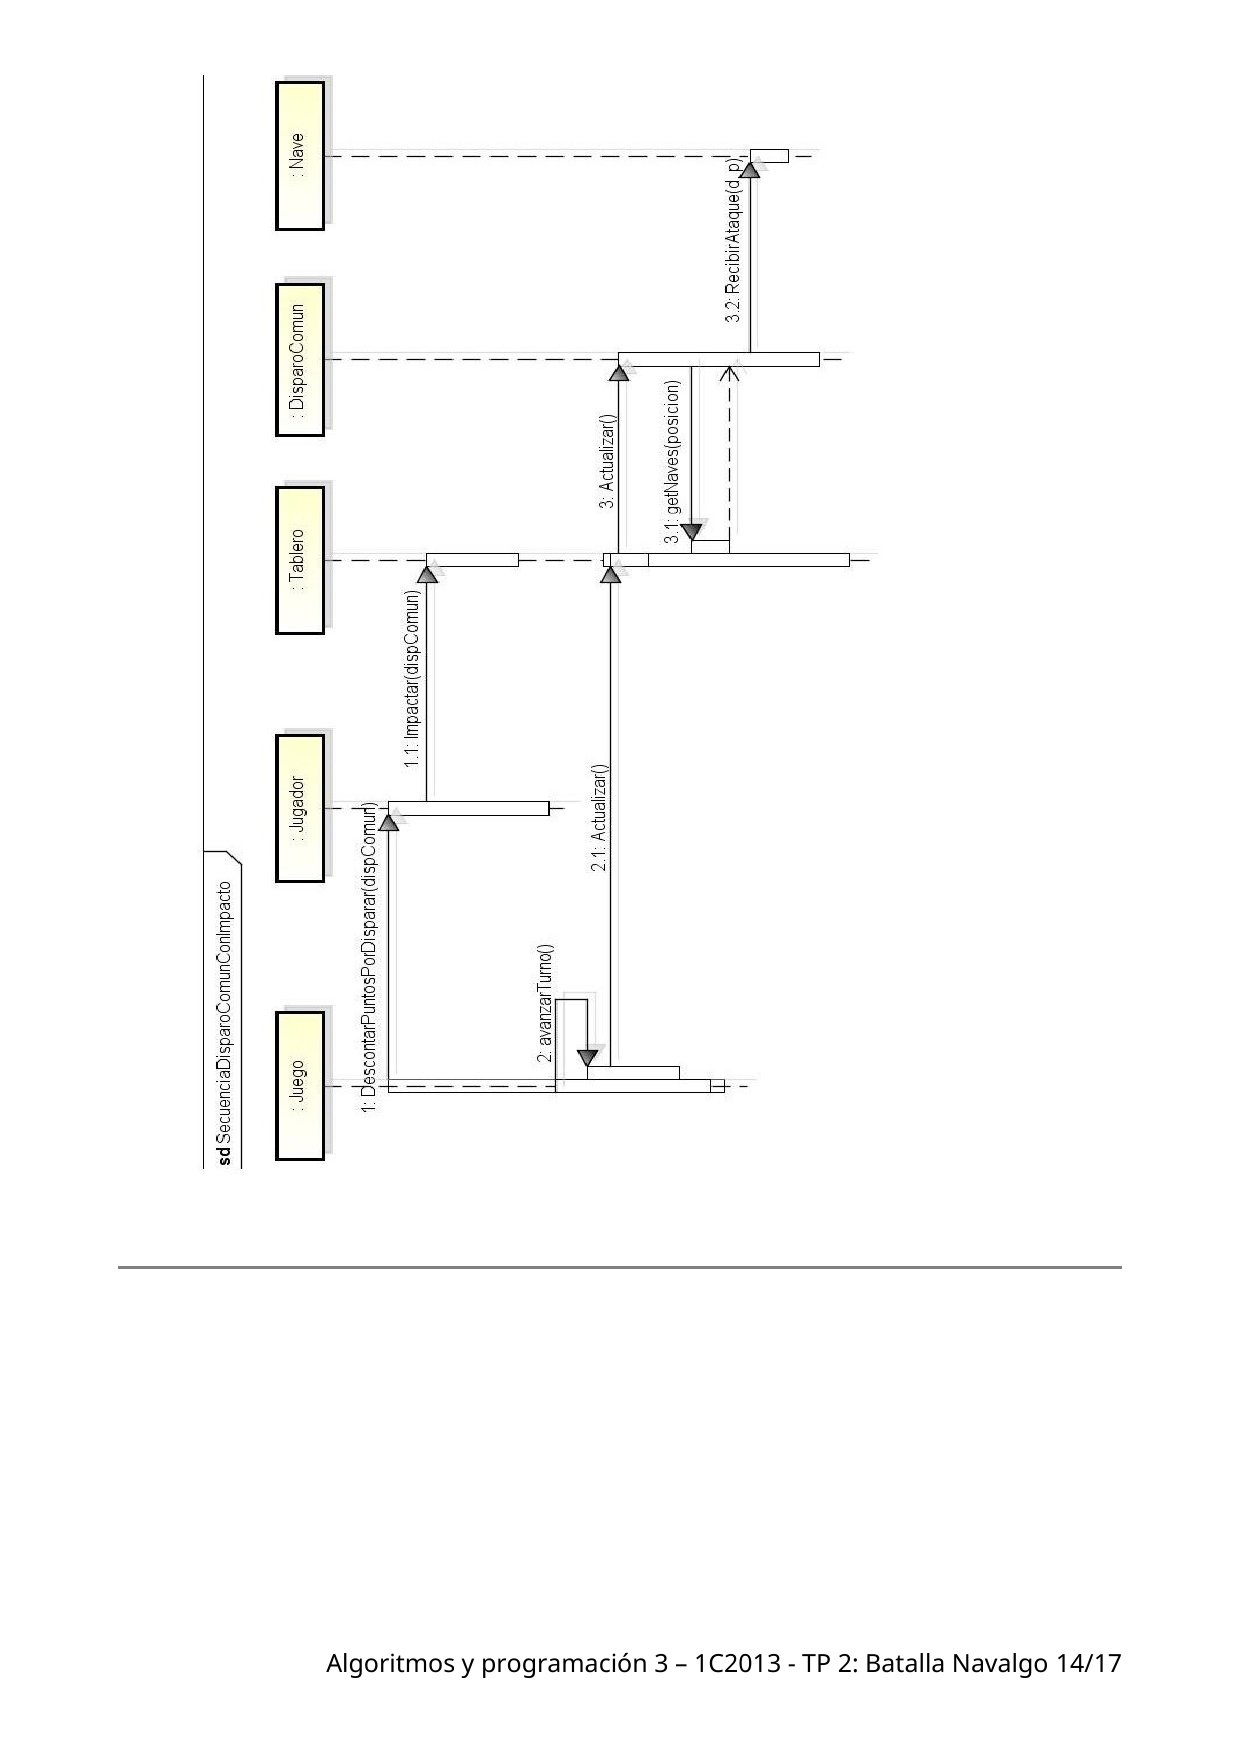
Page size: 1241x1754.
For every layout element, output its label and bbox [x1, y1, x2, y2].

picture [188, 75, 882, 1174]
